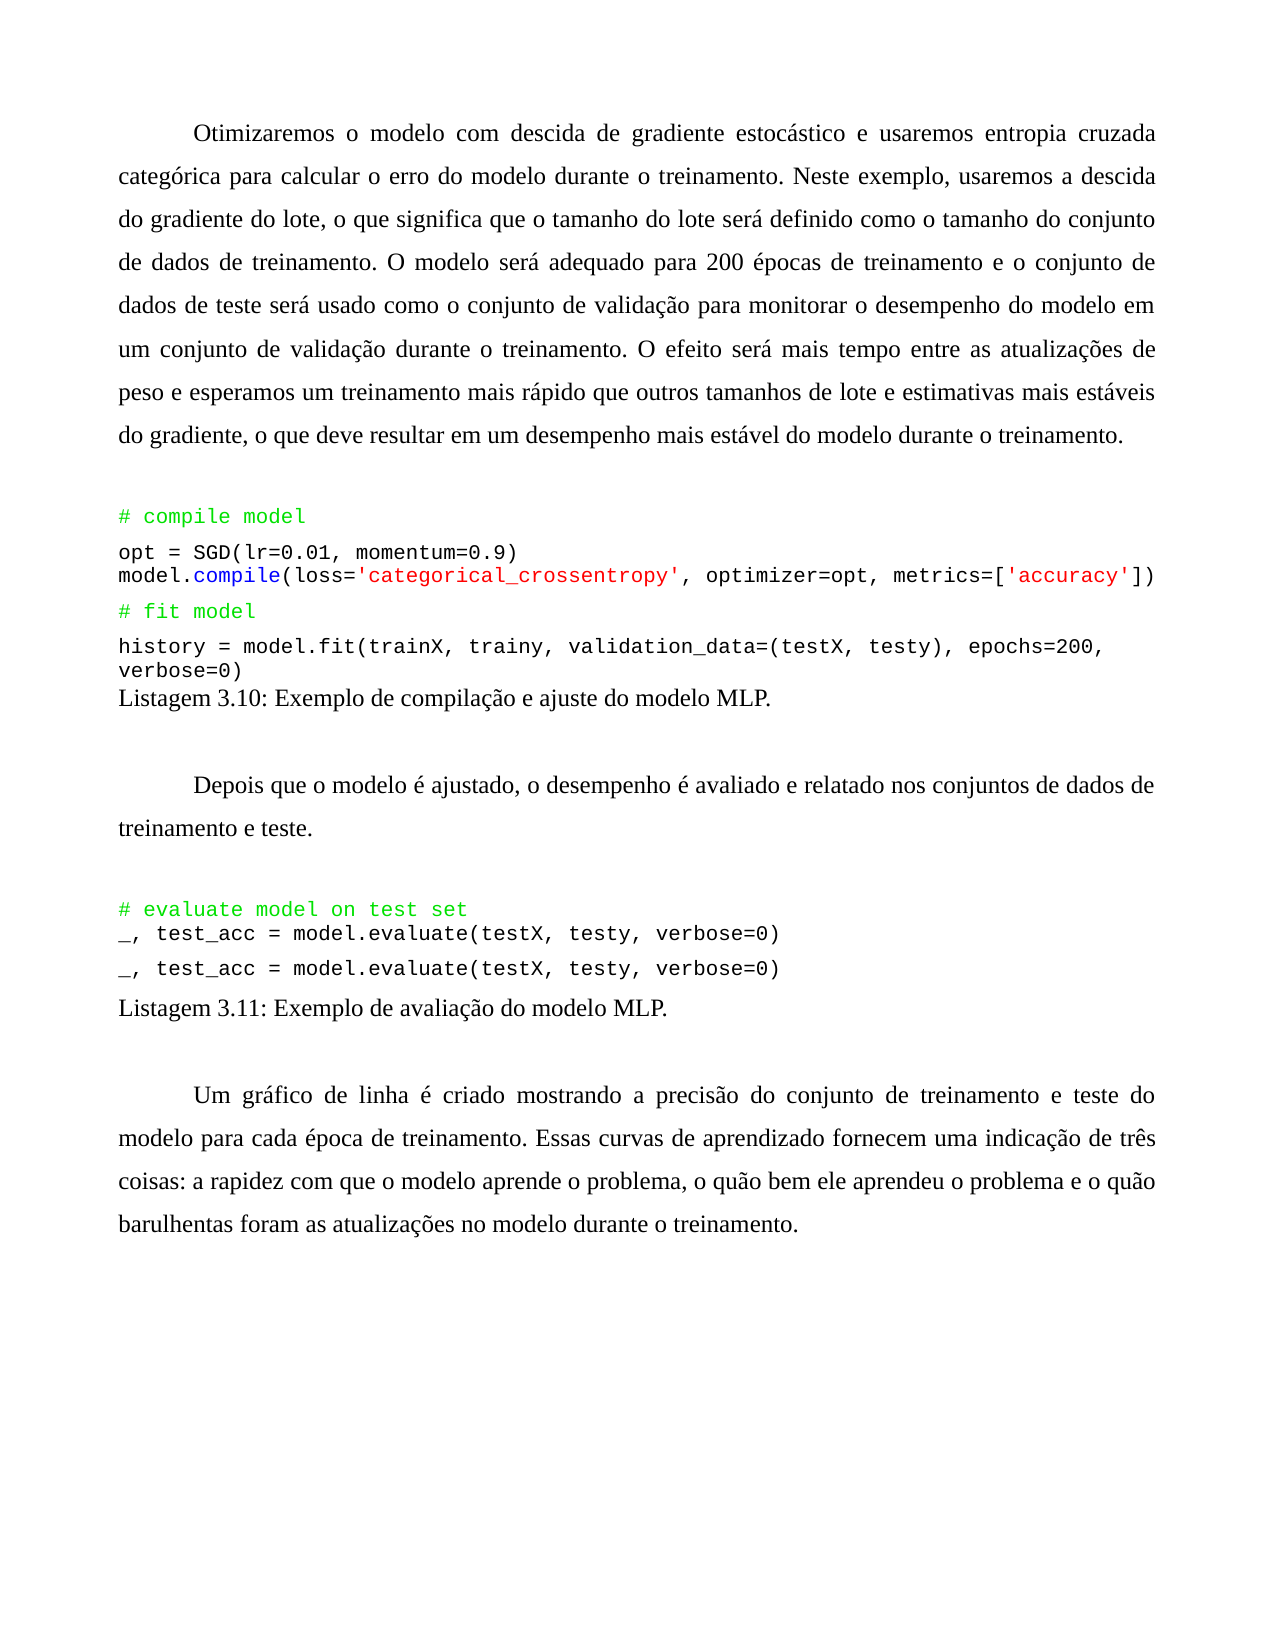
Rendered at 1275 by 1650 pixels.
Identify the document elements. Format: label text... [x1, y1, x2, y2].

text Listagem 3.10: Exemplo de compilação e ajuste do modelo MLP. [118, 683, 1157, 712]
text _, test_acc = model.evaluate(testX, testy, verbose=0) [118, 923, 1157, 946]
text Listagem 3.11: Exemplo de avaliação do modelo MLP. [118, 993, 1157, 1022]
text Otimizaremos o modelo com descida de gradiente estocástico e usaremos entropia cruzada categórica para calcular o erro do modelo durante o treinamento. Neste exemplo, usaremos a descida do gradiente do lote, o que significa que o tamanho do lote será definido como o tamanho do conjunto de dados de treinamento. O modelo será adequado para 200 épocas de treinamento e o conjunto de dados de teste será usado como o conjunto de validação para monitorar o desempenho do modelo em um conjunto de validação durante o treinamento. O efeito será mais tempo entre as atualizações de peso e esperamos um treinamento mais rápido que outros tamanhos de lote e estimativas mais estáveis do gradiente, o que deve resultar em um desempenho mais estável do modelo durante o treinamento. [118, 118, 1157, 449]
text _, test_acc = model.evaluate(testX, testy, verbose=0) [118, 958, 1157, 982]
text Um gráfico de linha é criado mostrando a precisão do conjunto de treinamento e teste do modelo para cada época de treinamento. Essas curvas de aprendizado fornecem uma indicação de três coisas: a rapidez com que o modelo aprende o problema, o quão bem ele aprendeu o problema e o quão barulhentas foram as atualizações no modelo durante o treinamento. [118, 1080, 1157, 1238]
text history = model.fit(trainX, trainy, validation_data=(testX, testy), epochs=200, verbose=0) [118, 636, 1157, 683]
text opt = SGD(lr=0.01, momentum=0.9) [118, 542, 1157, 565]
text # evaluate model on test set [118, 899, 1157, 923]
text model.compile(loss='categorical_crossentropy', optimizer=opt, metrics=['accuracy']) [118, 565, 1157, 589]
text # fit model [118, 601, 1157, 624]
text Depois que o modelo é ajustado, o desempenho é avaliado e relatado nos conjuntos de dados de treinamento e teste. [118, 770, 1157, 842]
text # compile model [118, 506, 1157, 530]
